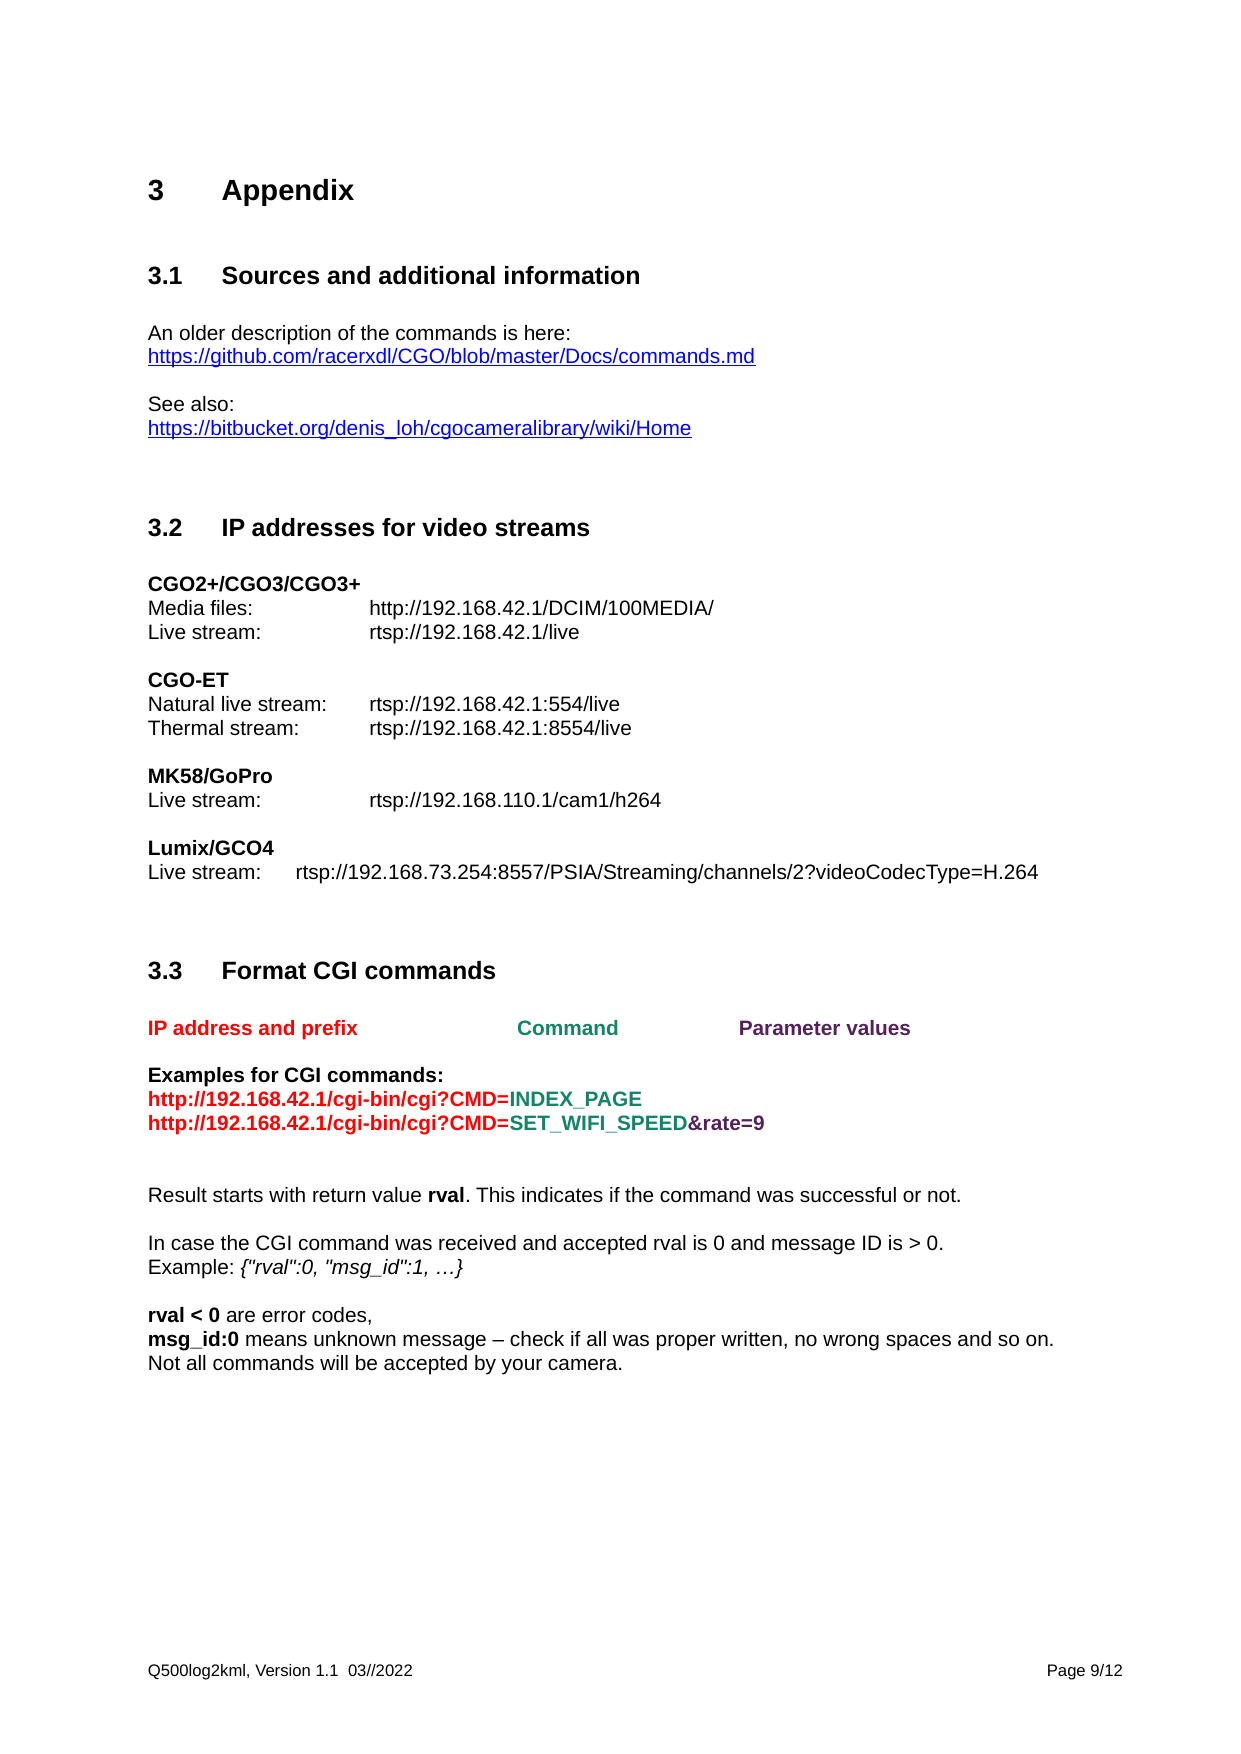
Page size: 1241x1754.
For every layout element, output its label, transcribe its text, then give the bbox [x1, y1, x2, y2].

text Example: {"rval":0, "msg_id":1, …} [148, 1255, 1093, 1279]
text CGO-ET [148, 668, 1093, 692]
subtitle IP addresses for video streams [148, 513, 1093, 542]
text CGO2+/CGO3/CGO3+ [148, 572, 1093, 596]
text http://192.168.42.1/cgi-bin/cgi?CMD=SET_WIFI_SPEED&rate=9 [148, 1111, 1093, 1135]
text rval < 0 are error codes, [148, 1303, 1093, 1327]
text msg_id:0 means unknown message – check if all was proper written, no wrong spaces and so on. Not all commands will be accepted by your camera. [148, 1327, 1093, 1375]
text Lumix/GCO4 [148, 836, 1093, 859]
subtitle Sources and additional information [148, 261, 1093, 290]
text Live stream: rtsp://192.168.42.1/live [148, 620, 1093, 644]
text Live stream: rtsp://192.168.73.254:8557/PSIA/Streaming/channels/2?videoCodecType=H.264 [148, 859, 1093, 883]
text MK58/GoPro [148, 764, 1093, 788]
subtitle Appendix [148, 173, 1093, 206]
subtitle Format CGI commands [148, 956, 1093, 985]
text Result starts with return value rval. This indicates if the command was successful or not. [148, 1183, 1093, 1207]
text Media files: http://192.168.42.1/DCIM/100MEDIA/ [148, 596, 1093, 620]
text https://bitbucket.org/denis_loh/cgocameralibrary/wiki/Home [148, 416, 1093, 440]
text Natural live stream: rtsp://192.168.42.1:554/live [148, 692, 1093, 716]
text Thermal stream: rtsp://192.168.42.1:8554/live [148, 716, 1093, 740]
text See also: [148, 392, 1093, 416]
text An older description of the commands is here: https://github.com/racerxdl/CGO/blob/master/Docs/commands.md [148, 320, 1093, 368]
text Examples for CGI commands: [148, 1063, 1093, 1087]
text Live stream: rtsp://192.168.110.1/cam1/h264 [148, 788, 1093, 812]
text IP address and prefix Command Parameter values [148, 1015, 1093, 1039]
text http://192.168.42.1/cgi-bin/cgi?CMD=INDEX_PAGE [148, 1087, 1093, 1111]
text In case the CGI command was received and accepted rval is 0 and message ID is > 0. [148, 1231, 1093, 1255]
